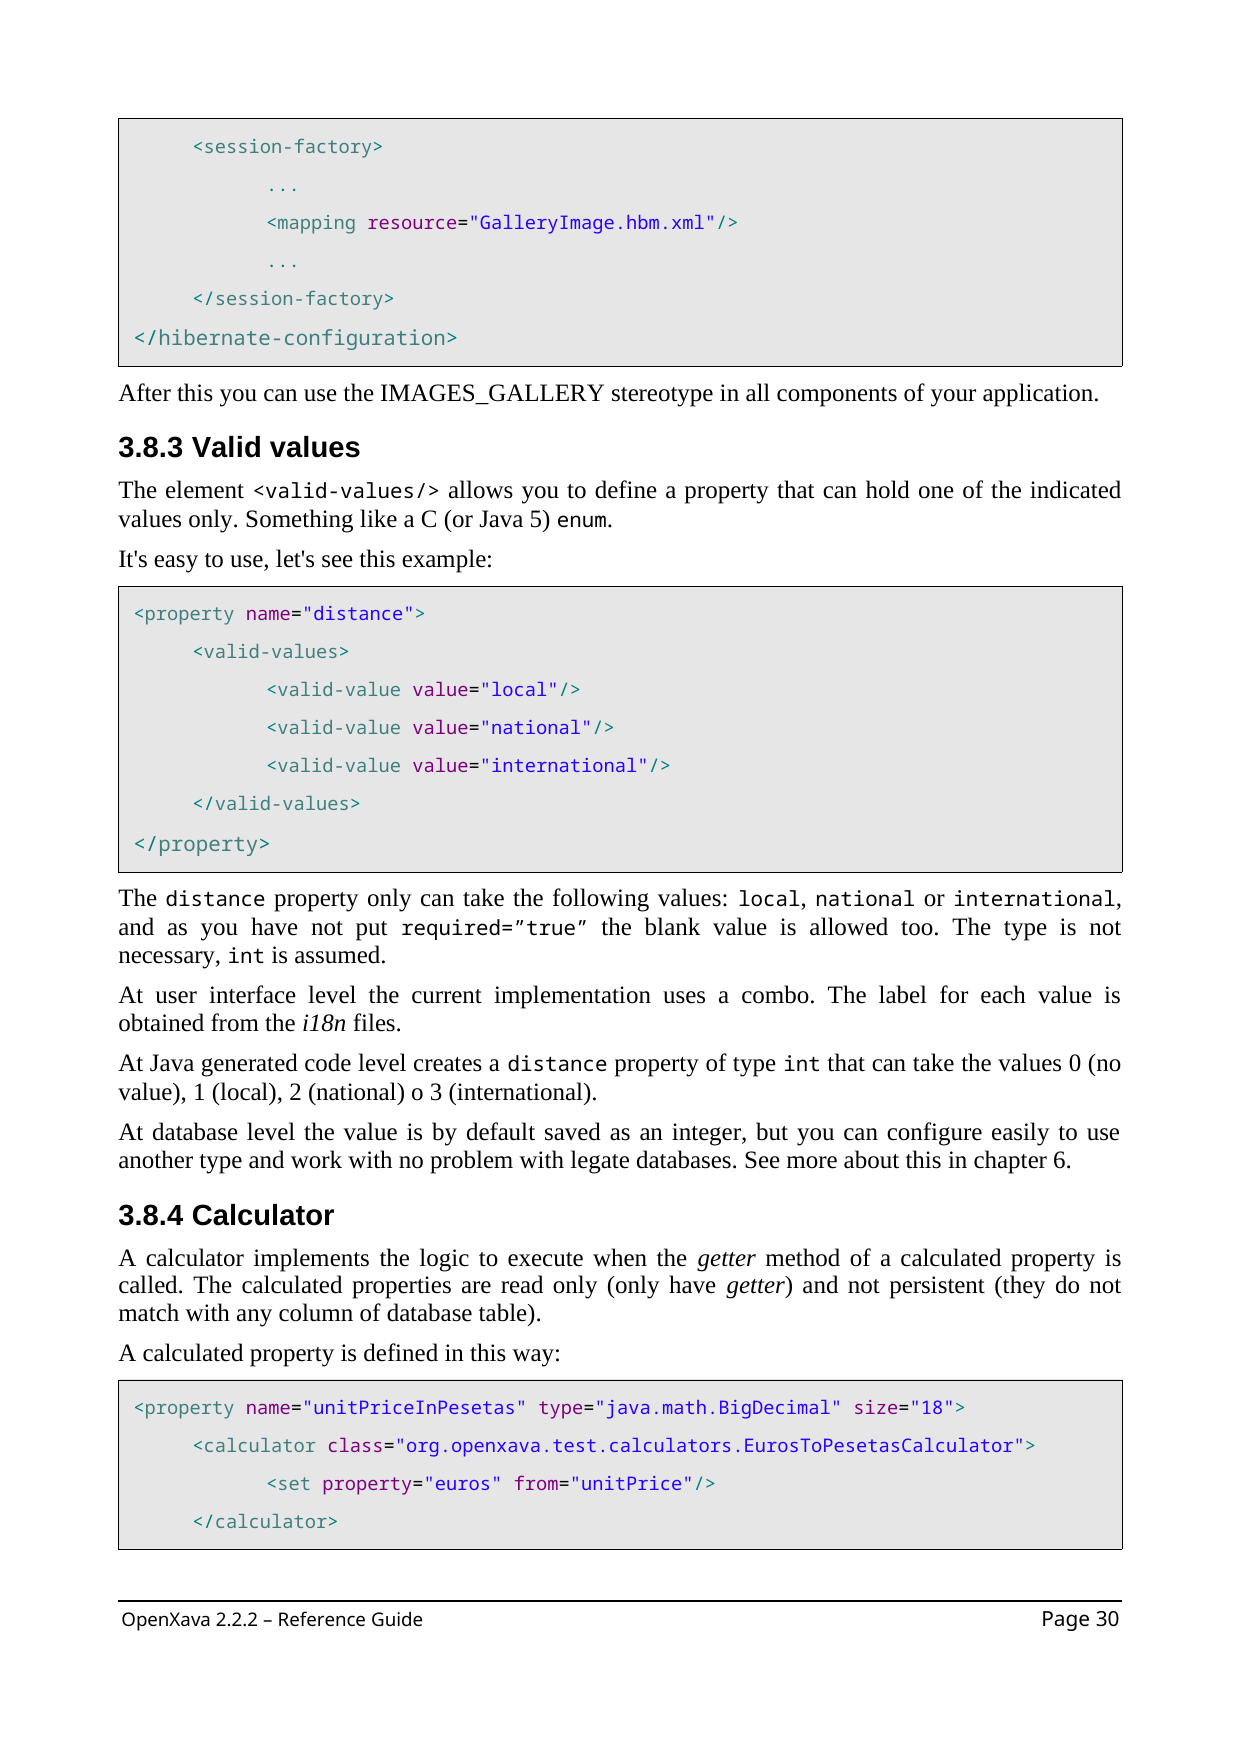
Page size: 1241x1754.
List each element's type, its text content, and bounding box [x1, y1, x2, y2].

text The distance property only can take the following values: local, national or international, and as you have not put required=”true” the blank value is allowed too. The type is not necessary, int is assumed. [118, 884, 1122, 969]
subtitle Calculator [118, 1198, 1122, 1231]
text A calculated property is defined in this way: [118, 1339, 1122, 1367]
text <property name="distance"> [119, 587, 1122, 624]
text At Java generated code level creates a distance property of type int that can take the values 0 (no value), 1 (local), 2 (national) o 3 (international). [118, 1049, 1122, 1106]
text ... [119, 232, 1122, 270]
text </hibernate-configuration> [119, 308, 1122, 366]
text At database level the value is by default saved as an integer, but you can configure easily to use another type and work with no problem with legate databases. See more about this in chapter 6. [118, 1118, 1122, 1173]
text <session-factory> [119, 119, 1122, 156]
text </valid-values> [119, 776, 1122, 814]
text <calculator class="org.openxava.test.calculators.EurosToPesetasCalculator"> [119, 1417, 1122, 1456]
text <set property="euros" from="unitPrice"/> [119, 1456, 1122, 1493]
text </calculator> [119, 1493, 1122, 1549]
subtitle Valid values [118, 431, 1122, 464]
text At user interface level the current implementation uses a combo. The label for each value is obtained from the i18n files. [118, 982, 1122, 1037]
text </session-factory> [119, 270, 1122, 308]
text <valid-value value="international"/> [119, 738, 1122, 776]
text <valid-value value="national"/> [119, 700, 1122, 738]
text A calculator implements the logic to execute when the getter method of a calculated property is called. The calculated properties are read only (only have getter) and not persistent (they do not match with any column of database table). [118, 1244, 1122, 1327]
text ... [119, 156, 1122, 194]
text </property> [119, 814, 1122, 872]
text The element <valid-values/> allows you to define a property that can hold one of the indicated values only. Something like a C (or Java 5) enum. [118, 477, 1122, 533]
text <valid-values> [119, 624, 1122, 662]
text <property name="unitPriceInPesetas" type="java.math.BigDecimal" size="18"> [119, 1381, 1122, 1417]
text After this you can use the IMAGES_GALLERY stereotype in all components of your application. [118, 379, 1122, 406]
text <mapping resource="GalleryImage.hbm.xml"/> [119, 194, 1122, 232]
text It's easy to use, let's see this example: [118, 546, 1122, 573]
text <valid-value value="local"/> [119, 662, 1122, 700]
